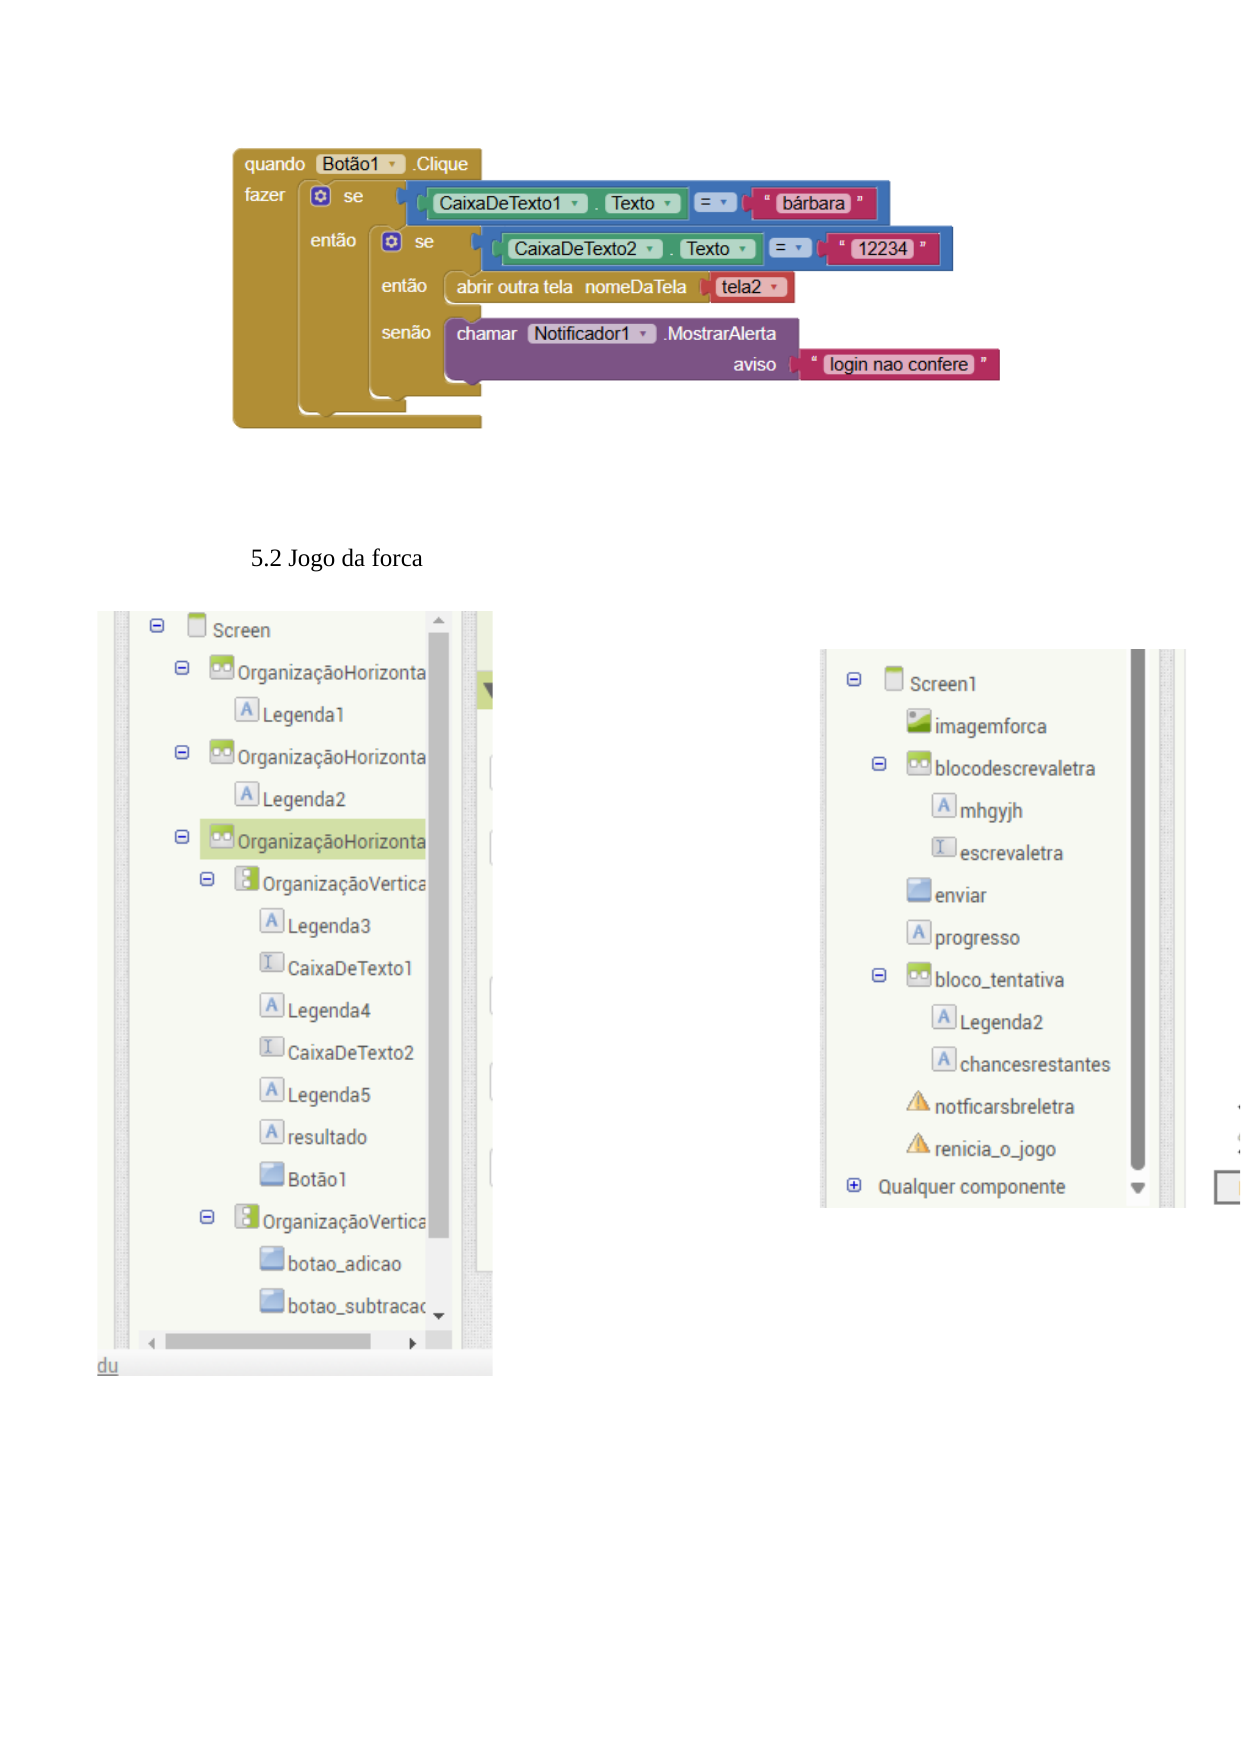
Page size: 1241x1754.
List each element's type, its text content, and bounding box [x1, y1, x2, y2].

picture [213, 147, 1027, 442]
list Jogo da forca [251, 543, 1063, 571]
picture [97, 611, 493, 1376]
picture [819, 649, 1241, 1208]
